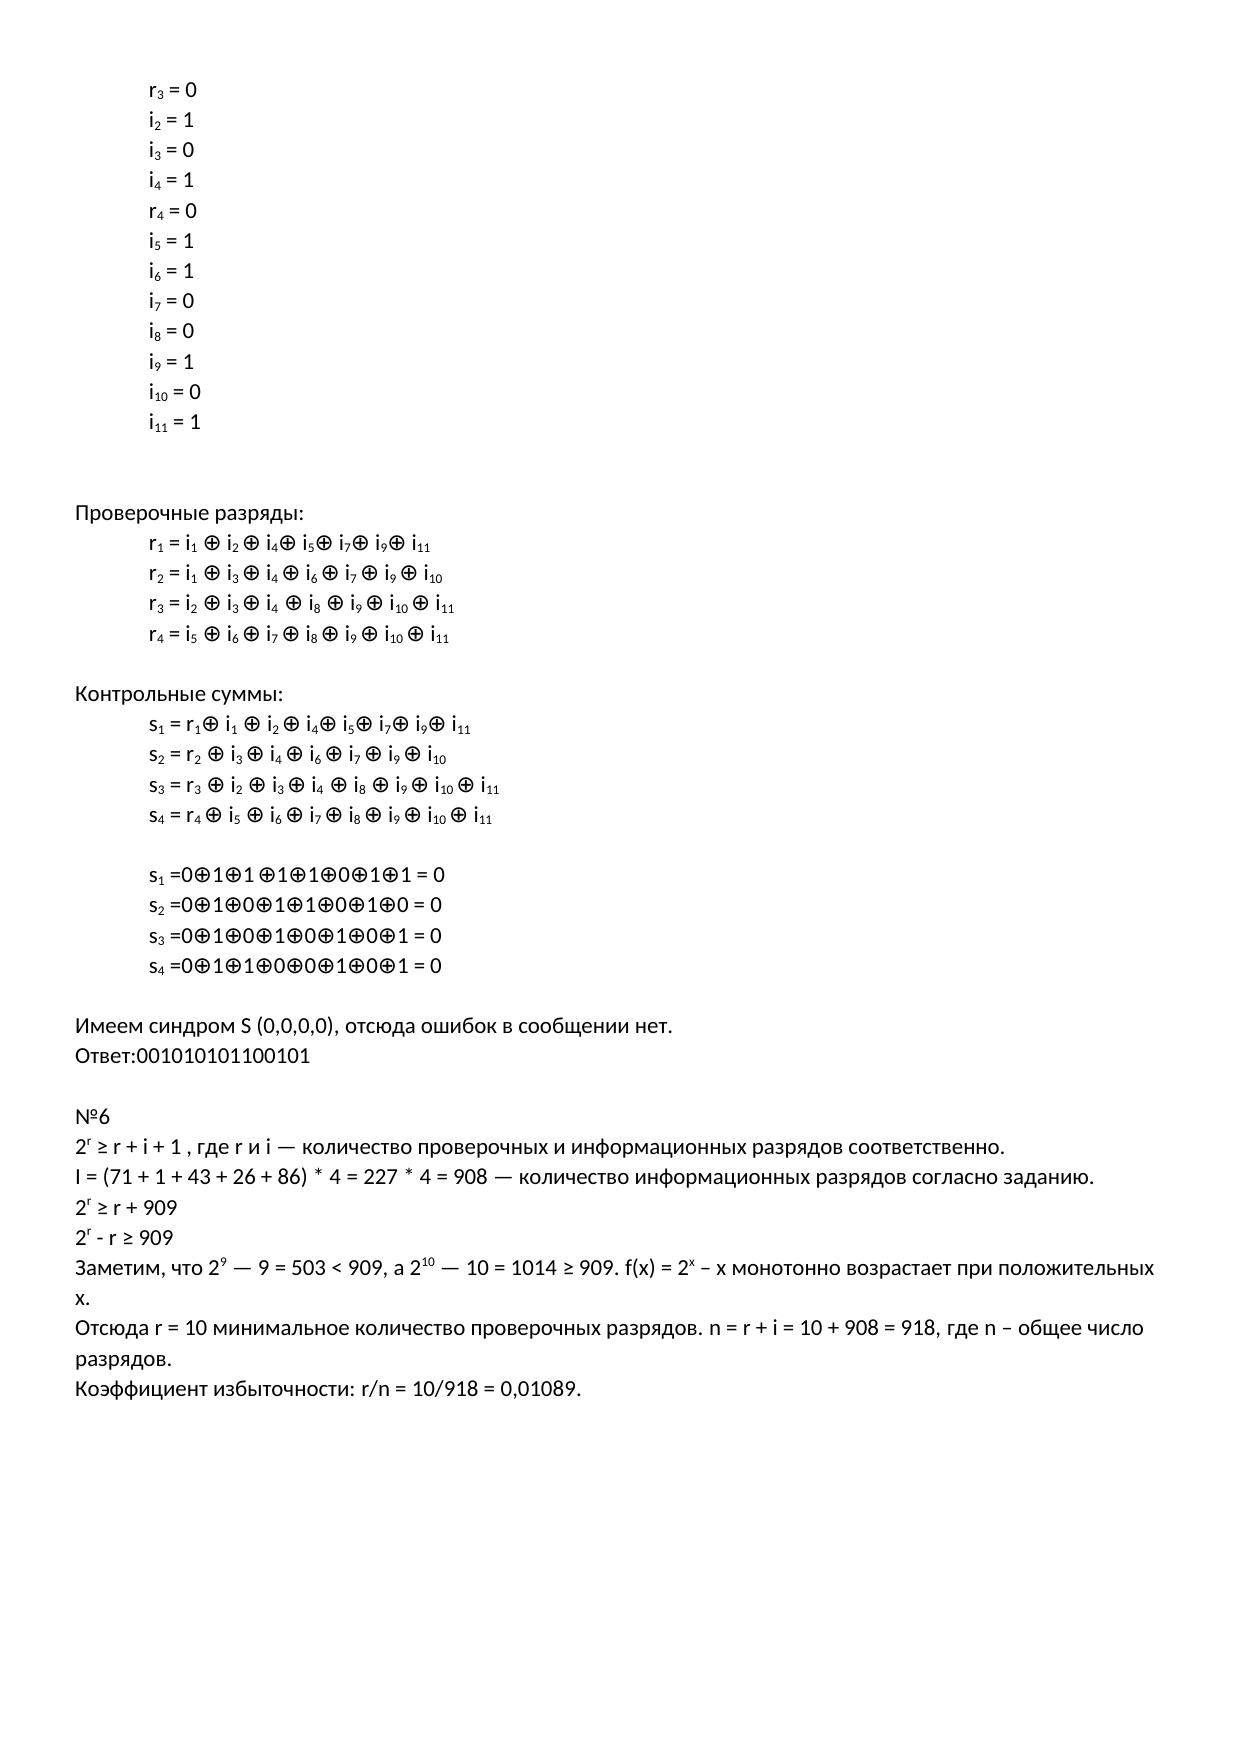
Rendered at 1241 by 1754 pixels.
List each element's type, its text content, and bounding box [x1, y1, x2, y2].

list Ответ:001010101100101 [75, 1042, 1165, 1070]
list 2r ≥ r + 909 [75, 1193, 1165, 1221]
list Имеем синдром S (0,0,0,0), отсюда ошибок в сообщении нет. [75, 1011, 1165, 1039]
list i9 = 1 [149, 347, 1165, 375]
list 2r ≥ r + i + 1 , где r и i — количество проверочных и информационных разрядов соответственно. [75, 1132, 1165, 1160]
list i7 = 0 [149, 286, 1165, 314]
list №6 [75, 1102, 1165, 1130]
list i6 = 1 [149, 256, 1165, 284]
list r3 = i2 ⊕ i3 ⊕ i4 ⊕ i8 ⊕ i9 ⊕ i10 ⊕ i11 [149, 588, 1165, 617]
list i8 = 0 [149, 317, 1165, 345]
list Коэффициент избыточности: r/n = 10/918 = 0,01089. [75, 1374, 1165, 1402]
list s1 =0⊕1⊕1 ⊕1⊕1⊕0⊕1⊕1 = 0 [149, 860, 1165, 888]
list s1 = r1⊕ i1 ⊕ i2 ⊕ i4⊕ i5⊕ i7⊕ i9⊕ i11 [149, 709, 1165, 737]
list i4 = 1 [149, 166, 1165, 194]
list r2 = i1 ⊕ i3 ⊕ i4 ⊕ i6 ⊕ i7 ⊕ i9 ⊕ i10 [149, 558, 1165, 586]
list s3 = r3 ⊕ i2 ⊕ i3 ⊕ i4 ⊕ i8 ⊕ i9 ⊕ i10 ⊕ i11 [149, 770, 1165, 798]
list r1 = i1 ⊕ i2 ⊕ i4⊕ i5⊕ i7⊕ i9⊕ i11 [149, 528, 1165, 556]
list 2r - r ≥ 909 [75, 1223, 1165, 1251]
list s3 =0⊕1⊕0⊕1⊕0⊕1⊕0⊕1 = 0 [149, 921, 1165, 949]
list I = (71 + 1 + 43 + 26 + 86) * 4 = 227 * 4 = 908 — количество информационных разрядов согласно заданию. [75, 1162, 1165, 1191]
list i3 = 0 [149, 135, 1165, 163]
list Заметим, что 29 — 9 = 503 < 909, а 210 — 10 = 1014 ≥ 909. f(x) = 2x – x монотонно возрастает при положительных х. [75, 1253, 1165, 1311]
list r4 = 0 [149, 196, 1165, 224]
list s2 = r2 ⊕ i3 ⊕ i4 ⊕ i6 ⊕ i7 ⊕ i9 ⊕ i10 [149, 739, 1165, 768]
list s2 =0⊕1⊕0⊕1⊕1⊕0⊕1⊕0 = 0 [149, 891, 1165, 919]
list i5 = 1 [149, 226, 1165, 254]
list Отсюда r = 10 минимальное количество проверочных разрядов. n = r + i = 10 + 908 = 918, где n – общее число разрядов. [75, 1313, 1165, 1372]
list s4 =0⊕1⊕1⊕0⊕0⊕1⊕0⊕1 = 0 [149, 951, 1165, 979]
list Контрольные суммы: [75, 679, 1165, 707]
list i11 = 1 [149, 407, 1165, 435]
list s4 = r4 ⊕ i5 ⊕ i6 ⊕ i7 ⊕ i8 ⊕ i9 ⊕ i10 ⊕ i11 [149, 800, 1165, 828]
list Проверочные разряды: [75, 498, 1165, 526]
list i2 = 1 [149, 105, 1165, 133]
list r4 = i5 ⊕ i6 ⊕ i7 ⊕ i8 ⊕ i9 ⊕ i10 ⊕ i11 [149, 619, 1165, 647]
list r3 = 0 [149, 75, 1165, 103]
list i10 = 0 [149, 377, 1165, 405]
